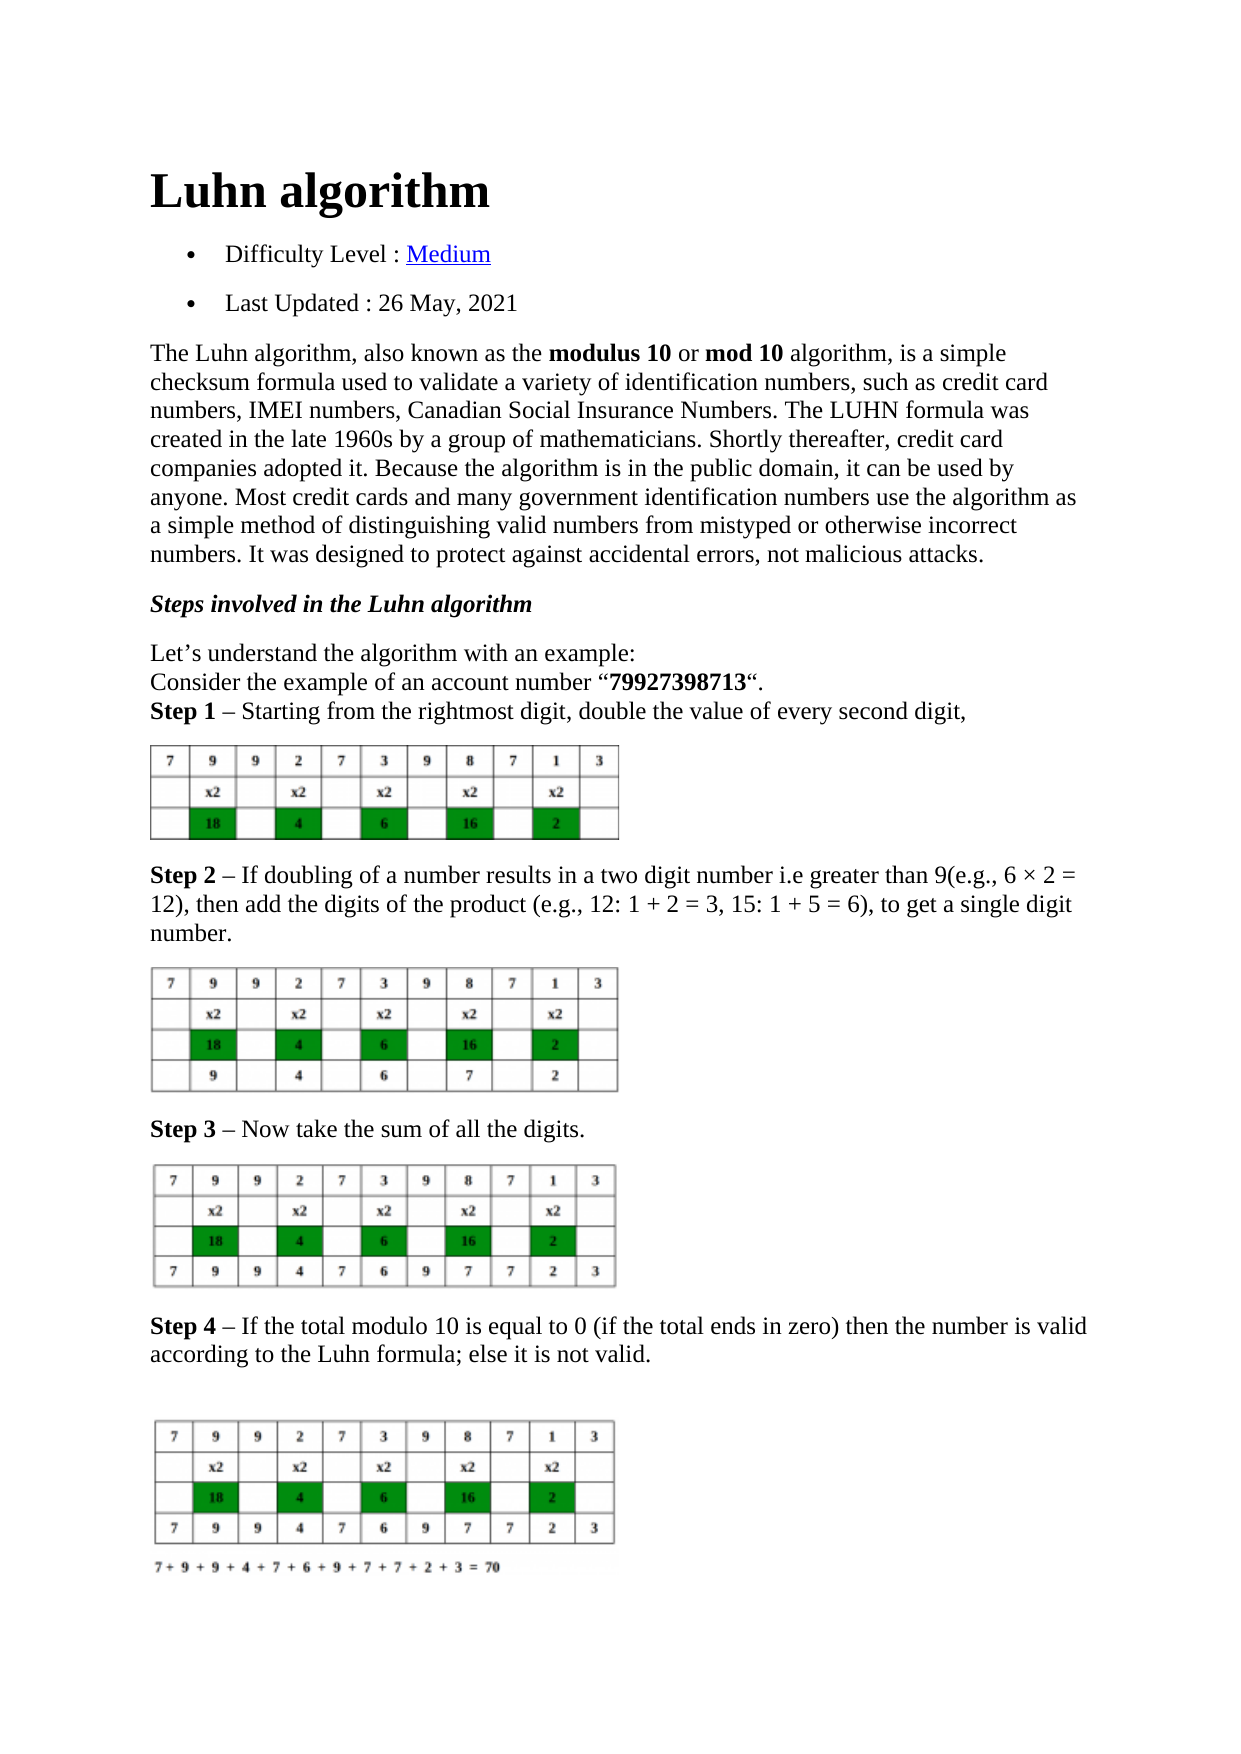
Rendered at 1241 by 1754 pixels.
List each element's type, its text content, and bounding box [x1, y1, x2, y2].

text Step 2 – If doubling of a number results in a two digit number i.e greater than 9(e.g., 6 × 2 = 12), then add the digits of the product (e.g., 12: 1 + 2 = 3, 15: 1 + 5 = 6), to get a single digit number. [150, 860, 1090, 947]
text Step 3 – Now take the sum of all the digits. [150, 1114, 1090, 1143]
subtitle Steps involved in the Luhn algorithm [150, 589, 1090, 617]
text Let’s understand the algorithm with an example: Consider the example of an account number “79927398713“. Step 1 – Starting from the rightmost digit, double the value of every second digit, [150, 638, 1090, 724]
text The Luhn algorithm, also known as the modulus 10 or mod 10 algorithm, is a simple checksum formula used to validate a variety of identification numbers, such as credit card numbers, IMEI numbers, Canadian Social Insurance Numbers. The LUHN formula was created in the late 1960s by a group of mathematicians. Shortly thereafter, credit card companies adopted it. Because the algorithm is in the public domain, it can be used by anyone. Most credit cards and many government identification numbers use the algorithm as a simple method of distinguishing valid numbers from mistyped or otherwise incorrect numbers. It was designed to protect against accidental errors, not malicious attacks. [150, 338, 1090, 568]
text Step 4 – If the total modulo 10 is equal to 0 (if the total ends in zero) then the number is valid according to the Luhn formula; else it is not valid. [150, 1311, 1090, 1397]
list Last Updated : 26 May, 2021 [187, 288, 1090, 317]
list Difficulty Level : Medium [187, 239, 1090, 267]
subtitle Luhn algorithm [150, 160, 1090, 218]
